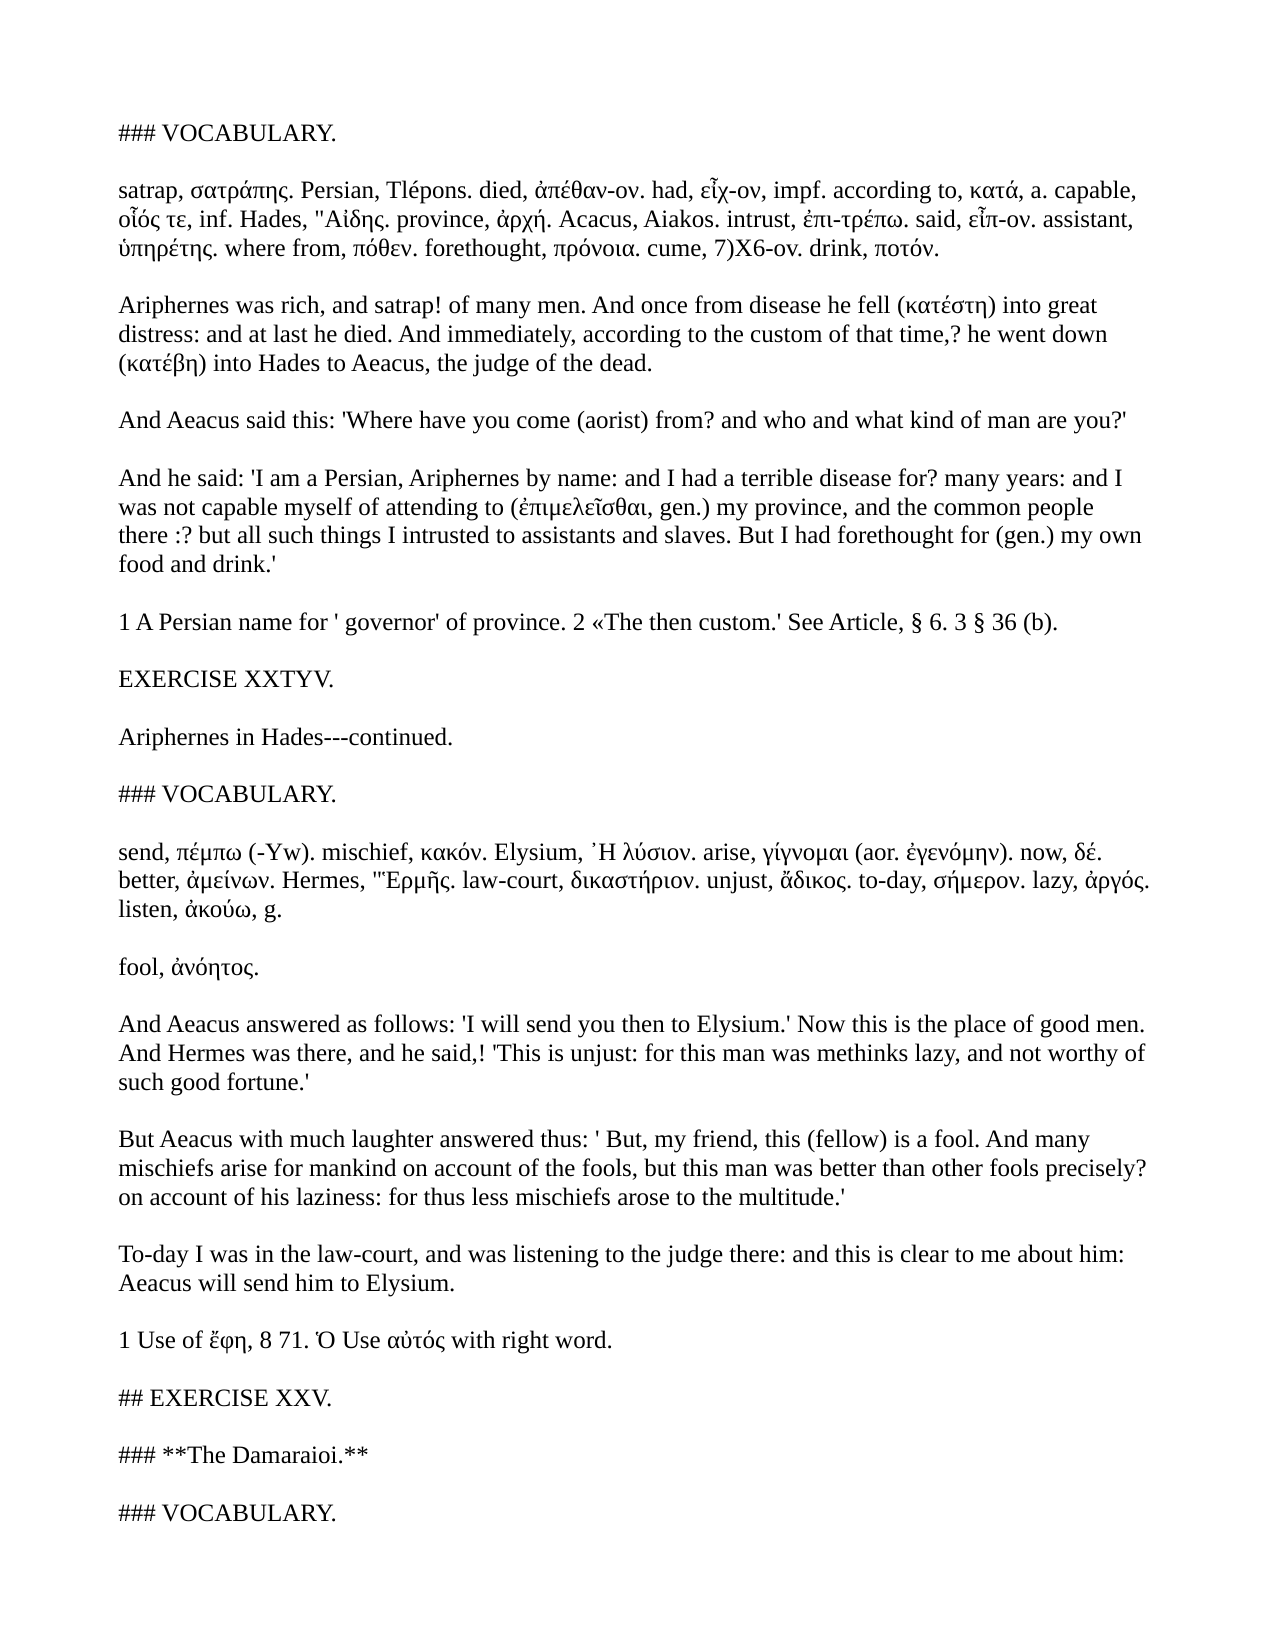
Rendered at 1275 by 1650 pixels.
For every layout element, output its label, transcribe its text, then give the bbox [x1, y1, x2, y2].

text 1 Use of ἔφη, 8 71. Ὁ Use αὐτός with right word. [118, 1326, 1157, 1354]
text To-day I was in the law-court, and was listening to the judge there: and this is clear to me about him: Aeacus will send him to Elysium. [118, 1239, 1157, 1297]
text ### **The Damaraioi.** [118, 1441, 1157, 1469]
text And Aeacus said this: 'Where have you come (aorist) from? and who and what kind of man are you?' [118, 406, 1157, 434]
text ### VOCABULARY. [118, 779, 1157, 808]
text ### VOCABULARY. [118, 118, 1157, 147]
text And he said: 'I am a Persian, Ariphernes by name: and I had a terrible disease for? many years: and I was not capable myself of attending to (ἐπιμελεῖσθαι, gen.) my province, and the common people there :? but all such things I intrusted to assistants and slaves. But I had forethought for (gen.) my own food and drink.' [118, 463, 1157, 578]
text Ariphernes was rich, and satrap! of many men. And once from disease he fell (κατέστη) into great distress: and at last he died. And immediately, according to the custom of that time,? he went down (κατέβη) into Hades to Aeacus, the judge of the dead. [118, 291, 1157, 377]
text 1 A Persian name for ' governor' of province. 2 «The then custom.' See Article, § 6. 3 § 36 (b). [118, 607, 1157, 636]
text fool, ἀνόητος. [118, 952, 1157, 981]
text And Aeacus answered as follows: 'I will send you then to Elysium.' Now this is the place of good men. And Hermes was there, and he said,! 'This is unjust: for this man was methinks lazy, and not worthy of such good fortune.' [118, 1009, 1157, 1096]
text Ariphernes in Hades---continued. [118, 722, 1157, 751]
text EXERCISE XXTYV. [118, 664, 1157, 693]
text ## EXERCISE XXV. [118, 1383, 1157, 1412]
text satrap, σατράπης. Persian, Tlépons. died, ἀπέθαν-ον. had, εἶχ-ον, impf. according to, κατά, a. capable, οἷός τε, inf. Hades, "Αἰδης. province, ἀρχή. Acacus, Aiakos. intrust, ἐπι-τρέπω. said, εἶπ-ον. assistant, ὑπηρέτης. where from, πόθεν. forethought, πρόνοια. cume, 7)X6-ov. drink, ποτόν. [118, 176, 1157, 262]
text send, πέμπω (-Yw). mischief, κακόν. Elysium, ᾿Η λύσιον. arise, γίγνομαι (aor. ἐγενόμην). now, δέ. better, ἀμείνων. Hermes, "Ἑρμῆς. law-court, δικαστήριον. unjust, ἄδικος. to-day, σήμερον. lazy, ἀργός. listen, ἀκούω, g. [118, 837, 1157, 923]
text ### VOCABULARY. [118, 1498, 1157, 1527]
text But Aeacus with much laughter answered thus: ' But, my friend, this (fellow) is a fool. And many mischiefs arise for mankind on account of the fools, but this man was better than other fools precisely? on account of his laziness: for thus less mischiefs arose to the multitude.' [118, 1124, 1157, 1211]
